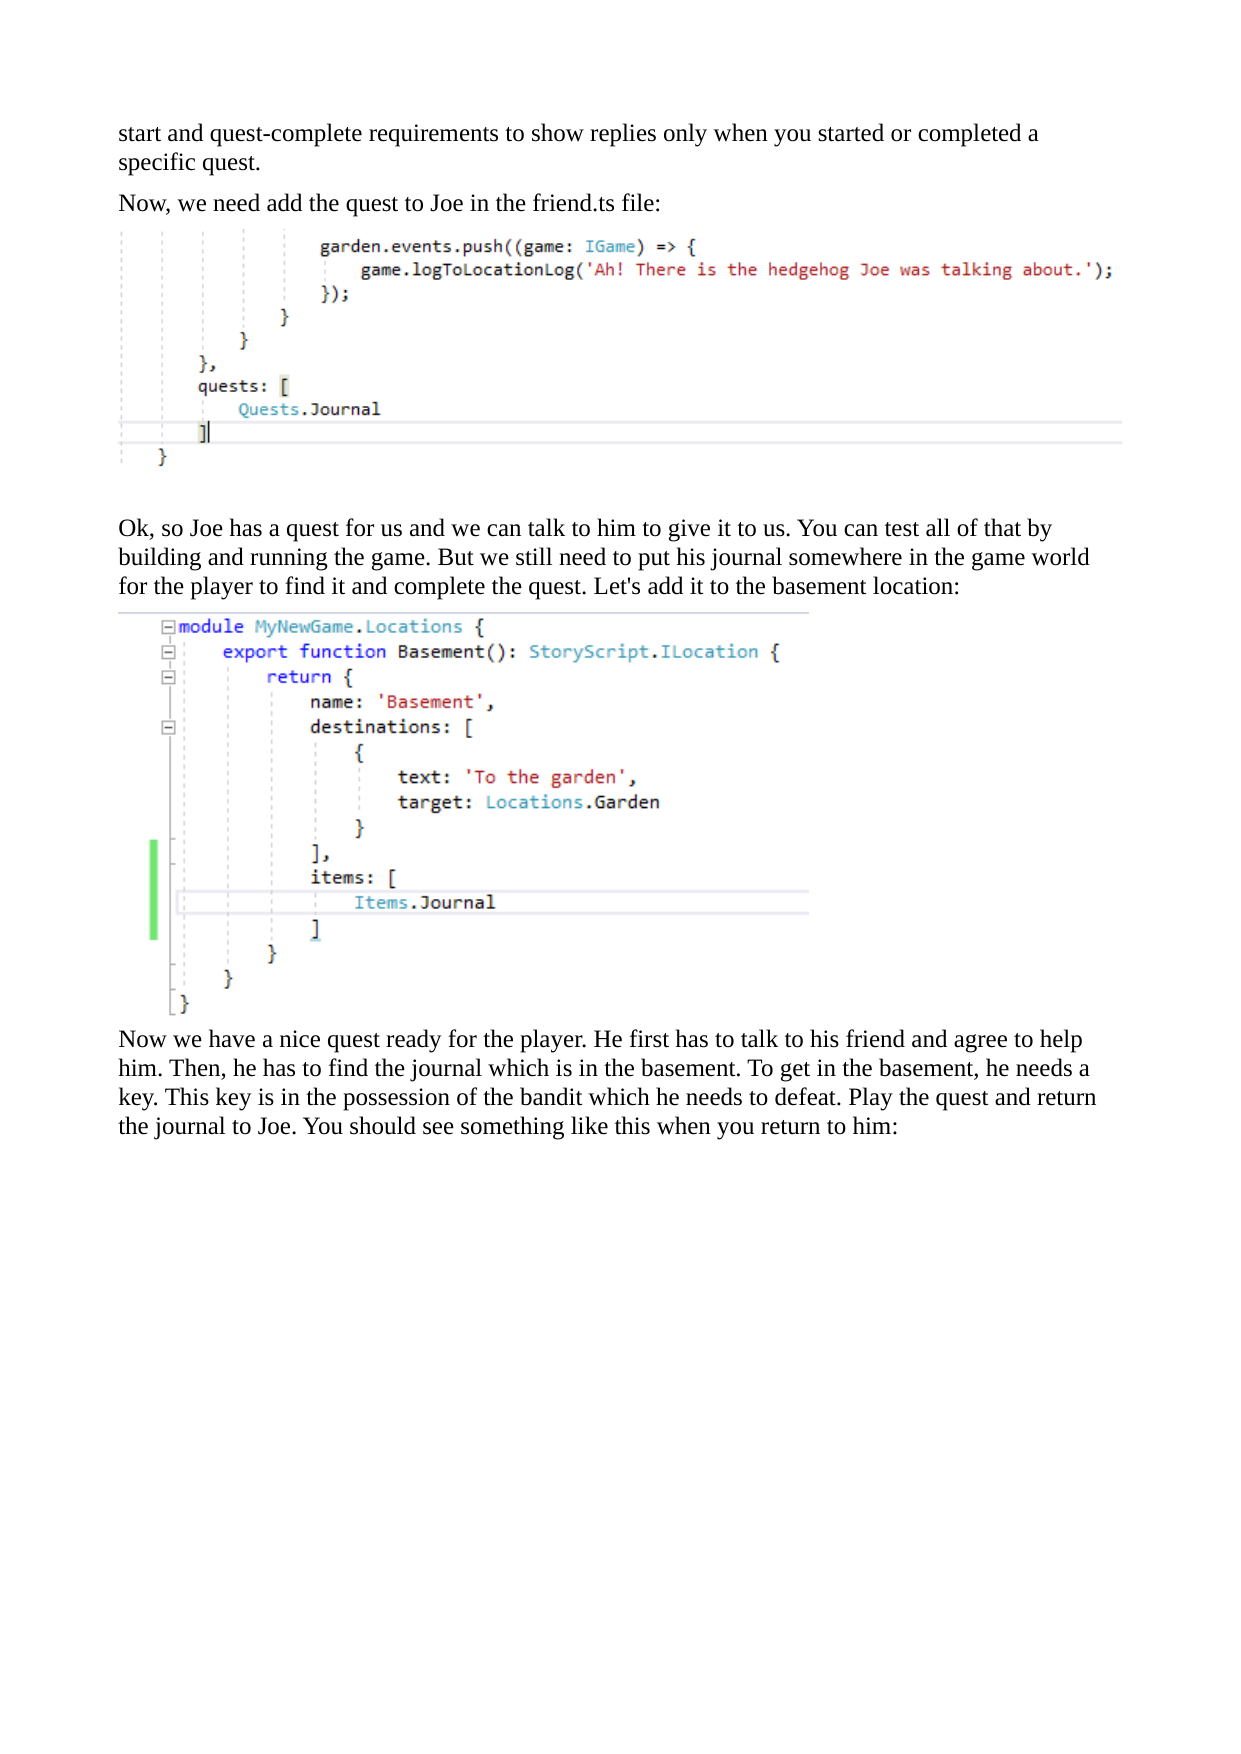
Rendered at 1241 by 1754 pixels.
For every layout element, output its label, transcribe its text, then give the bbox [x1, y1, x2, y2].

text Now, we need add the quest to Joe in the friend.ts file: [118, 188, 1122, 217]
picture [118, 612, 809, 1025]
text Now we have a nice quest ready for the player. He first has to talk to his friend and agree to help him. Then, he has to find the journal which is in the basement. To get in the basement, he needs a key. This key is in the possession of the bandit which he needs to defeat. Play the quest and return the journal to Joe. You should see something like this when you return to him: [118, 858, 1122, 1139]
text Ok, so Joe has a quest for us and we can talk to him to give it to us. You can test all of that by building and running the game. But we still need to put his journal somewhere in the game world for the player to find it and complete the quest. Let's add it to the basement location: [118, 513, 1122, 599]
text start and quest-complete requirements to show replies only when you started or completed a specific quest. [118, 118, 1122, 176]
picture [118, 229, 1123, 472]
